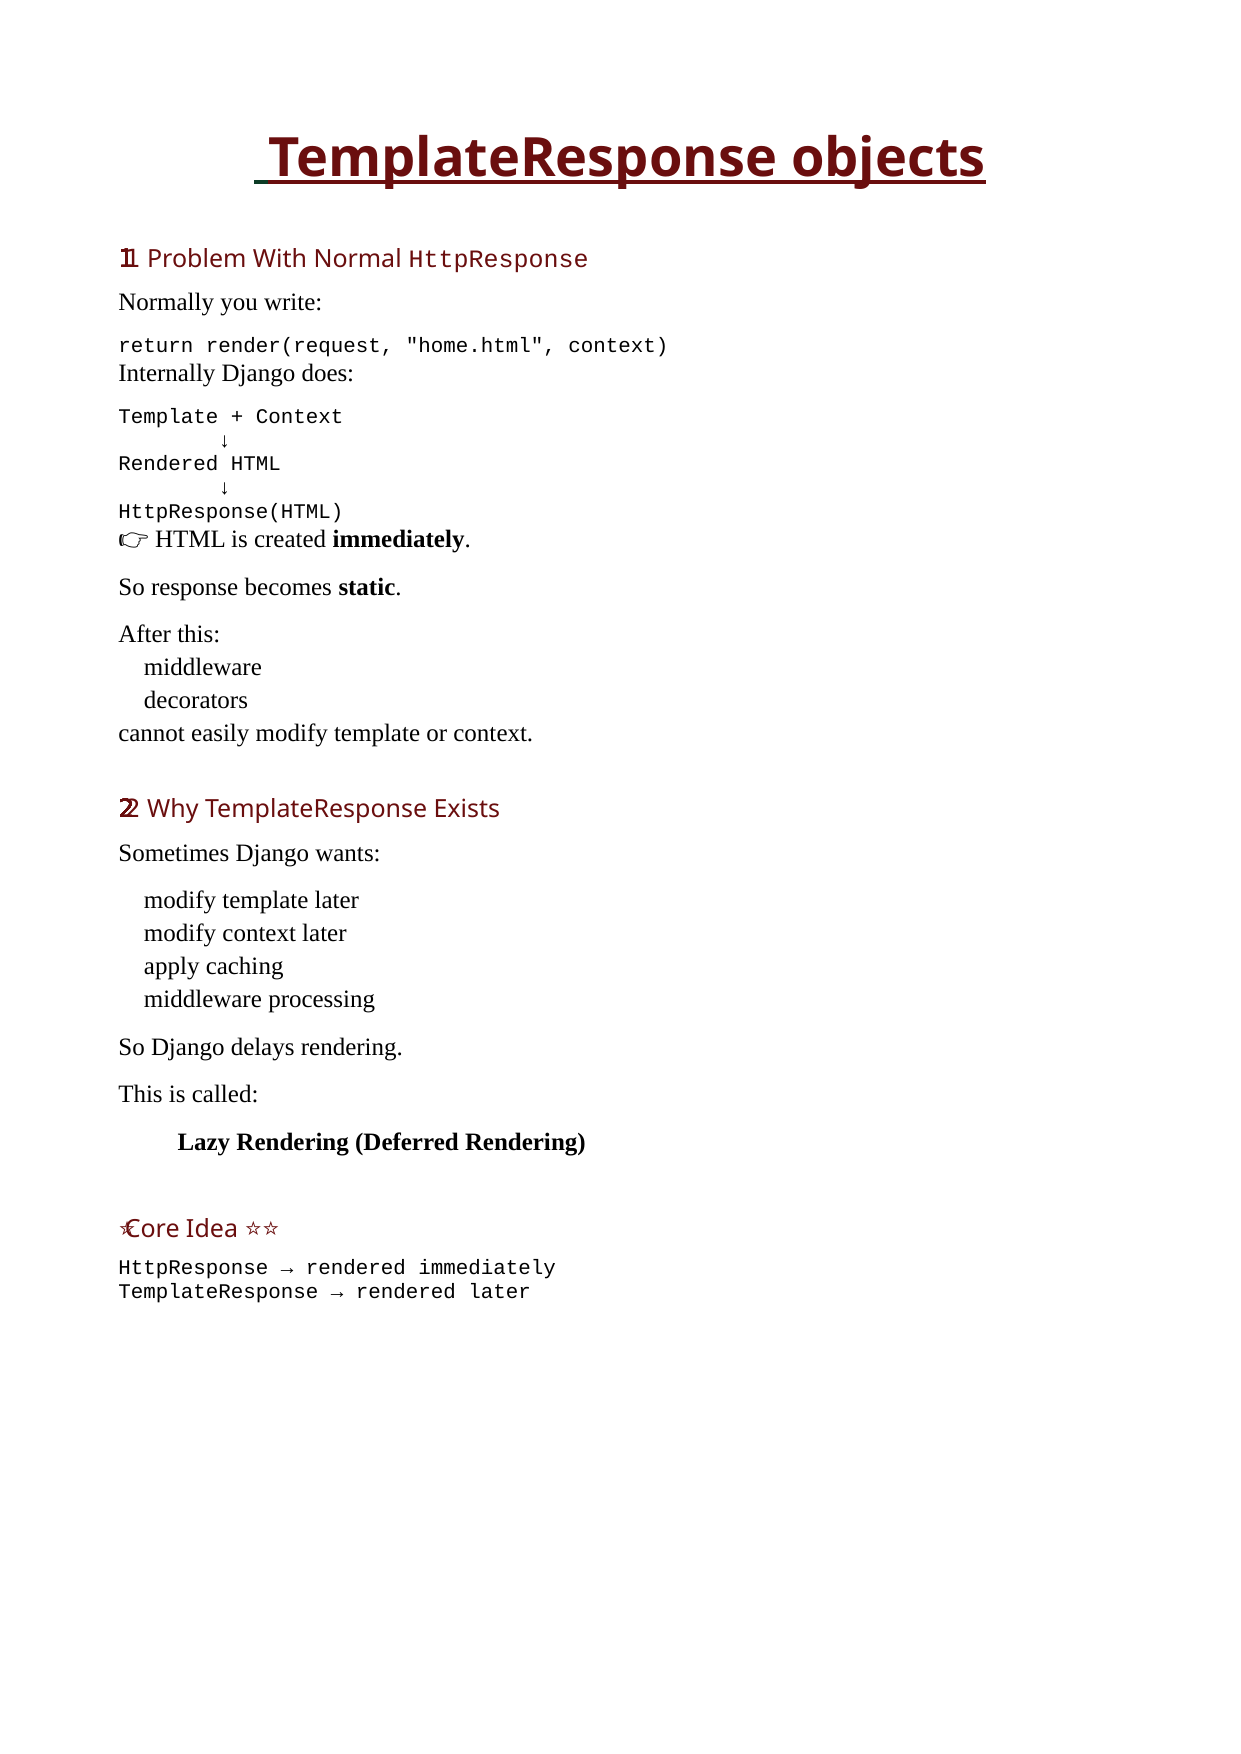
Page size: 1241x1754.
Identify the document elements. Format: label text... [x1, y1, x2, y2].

text So Django delays rendering. [118, 1032, 1122, 1061]
text TemplateResponse → rendered later [118, 1281, 1122, 1304]
text ↓ [118, 430, 1122, 453]
text After this: ❌ middleware ❌ decorators cannot easily modify template or context. [118, 619, 1122, 747]
text So response becomes static. [118, 572, 1122, 601]
text Internally Django does: [118, 358, 1122, 387]
text Rendered HTML [118, 453, 1122, 477]
text ✅ modify template later ✅ modify context later ✅ apply caching ✅ middleware processing [118, 885, 1122, 1013]
text Sometimes Django wants: [118, 838, 1122, 866]
text Lazy Rendering (Deferred Rendering) [177, 1127, 1063, 1156]
text This is called: [118, 1079, 1122, 1108]
text 👉 HTML is created immediately. [118, 524, 1122, 553]
subtitle ✅ 2️⃣ Why TemplateResponse Exists [118, 791, 1122, 825]
text HttpResponse(HTML) [118, 501, 1122, 524]
text Normally you write: [118, 287, 1122, 316]
text ↓ [118, 477, 1122, 501]
text TemplateResponse objects [118, 118, 1122, 192]
text HttpResponse → rendered immediately [118, 1257, 1122, 1281]
text return render(request, "home.html", context) [118, 335, 1122, 358]
subtitle ✅ Core Idea ⭐⭐⭐ [118, 1210, 1122, 1244]
subtitle ✅ 1️⃣ Problem With Normal HttpResponse [118, 240, 1122, 275]
text Template + Context [118, 406, 1122, 430]
